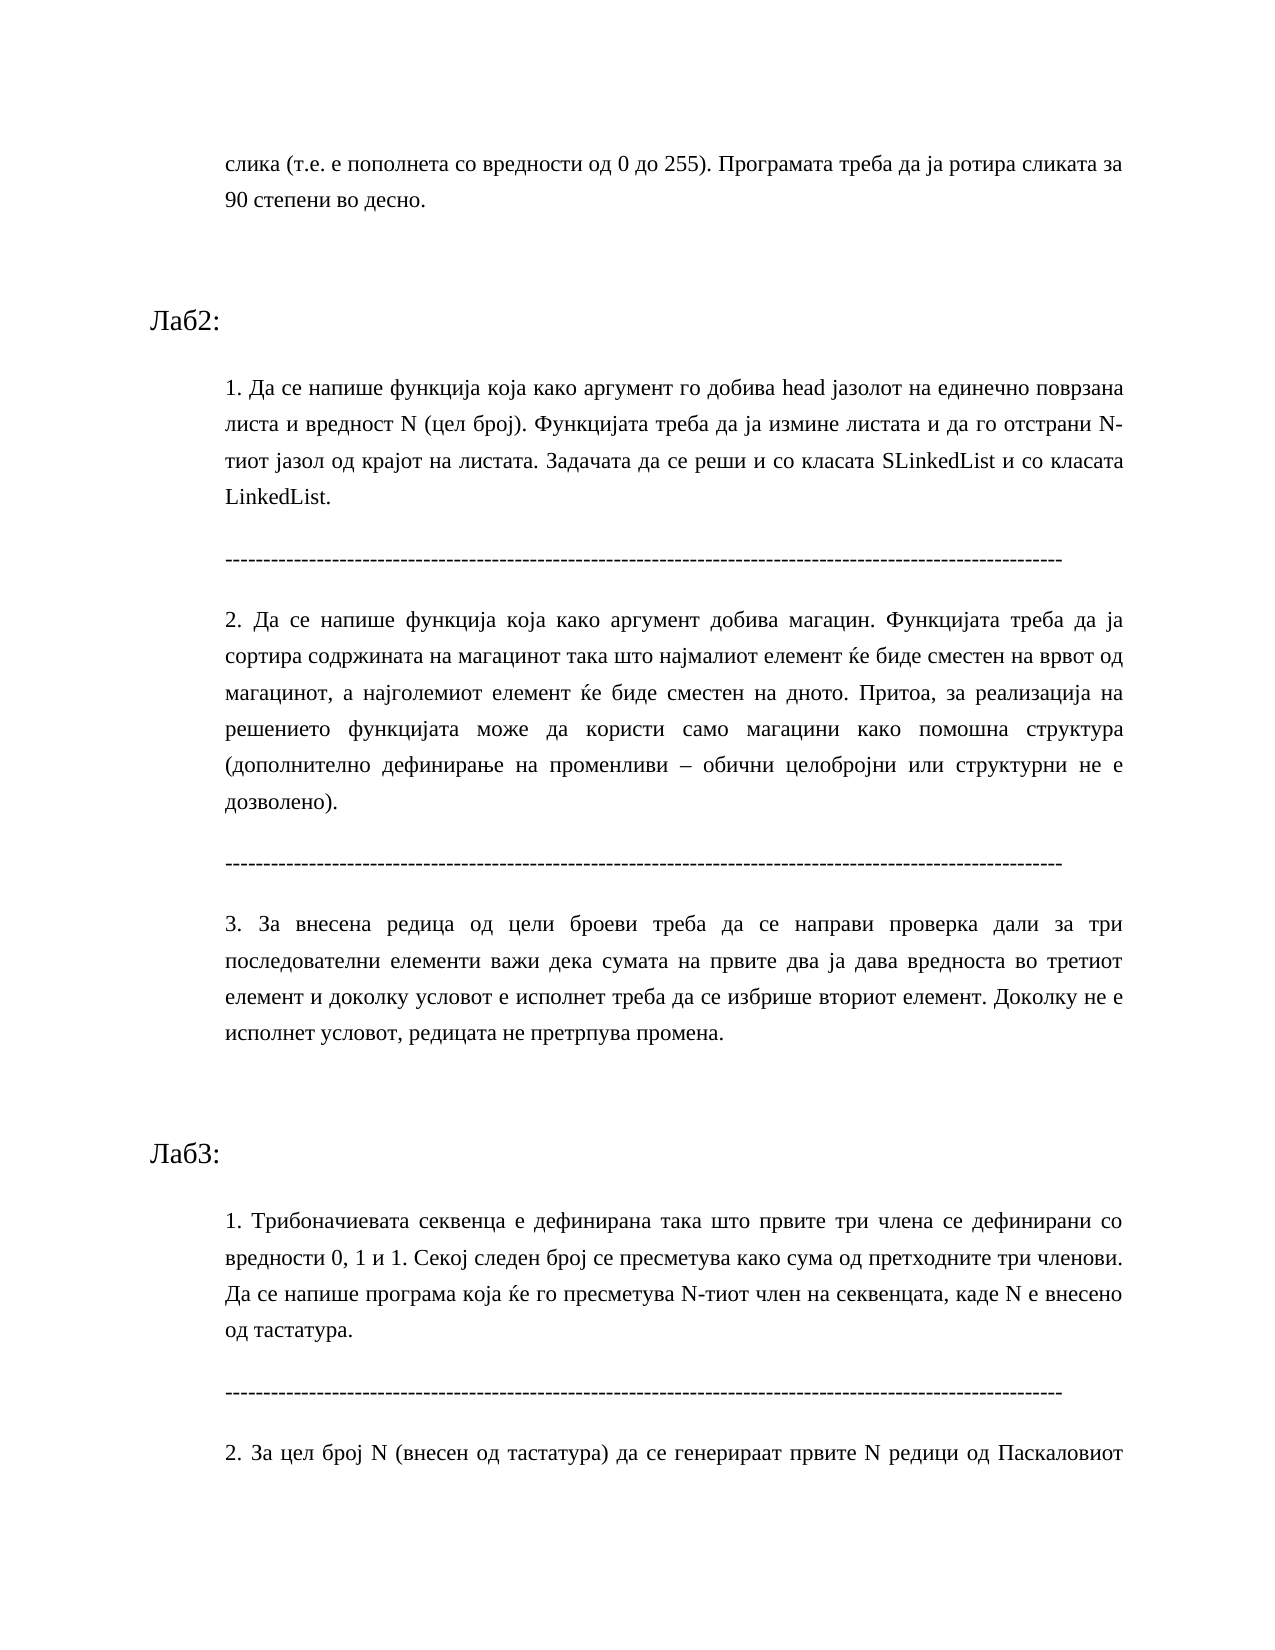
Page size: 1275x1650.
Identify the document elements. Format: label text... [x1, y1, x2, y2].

text 2. Да се напише функција која како аргумент добива магацин. Функцијата треба да ја сортира содржината на магацинот така што најмалиот елемент ќе биде сместен на врвот од магацинот, а најголемиот елемент ќе биде сместен на дното. Притоа, за реализација на решението функцијата може да користи само магацини како помошна структура (дополнително дефинирање на променливи – обични целобројни или структурни не е дозволено). [225, 606, 1125, 814]
text -------------------------------------------------------------------------------------------------------------- [150, 544, 1125, 571]
text 3. За внесена редица од цели броеви треба да се направи проверка дали за три последователни елементи важи дека сумата на првите два ја дава вредноста во третиот елемент и доколку условот е исполнет треба да се избрише вториот елемент. Доколку не е исполнет условот, редицата не претрпува промена. [225, 910, 1125, 1046]
text -------------------------------------------------------------------------------------------------------------- [150, 849, 1125, 875]
text Лаб2: [150, 303, 1125, 336]
text 2. За цел број N (внесен од тастатура) да се генерираат првите N редици од Паскаловиот [225, 1439, 1125, 1465]
text слика (т.е. е пополнета со вредности од 0 до 255). Програмата треба да ја ротира сликата за 90 степени во десно. [225, 150, 1125, 213]
text Лаб3: [150, 1136, 1125, 1169]
text 1. Трибоначиевата секвенца е дефинирана така што првите три члена се дефинирани со вредности 0, 1 и 1. Секој следен број се пресметува како сума од претходните три членови. Да се напише програма која ќе го пресметува N-тиот член на секвенцата, каде N е внесено од тастатура. [225, 1207, 1125, 1343]
text 1. Да се напише функција која како аргумент го добива head јазолот на единечно поврзана листа и вредност N (цел број). Функцијата треба да ја измине листата и да го отстрани N-тиот јазол од крајот на листата. Задачата да се реши и со класата SLinkedList и со класата LinkedList. [225, 374, 1125, 509]
text -------------------------------------------------------------------------------------------------------------- [150, 1378, 1125, 1404]
